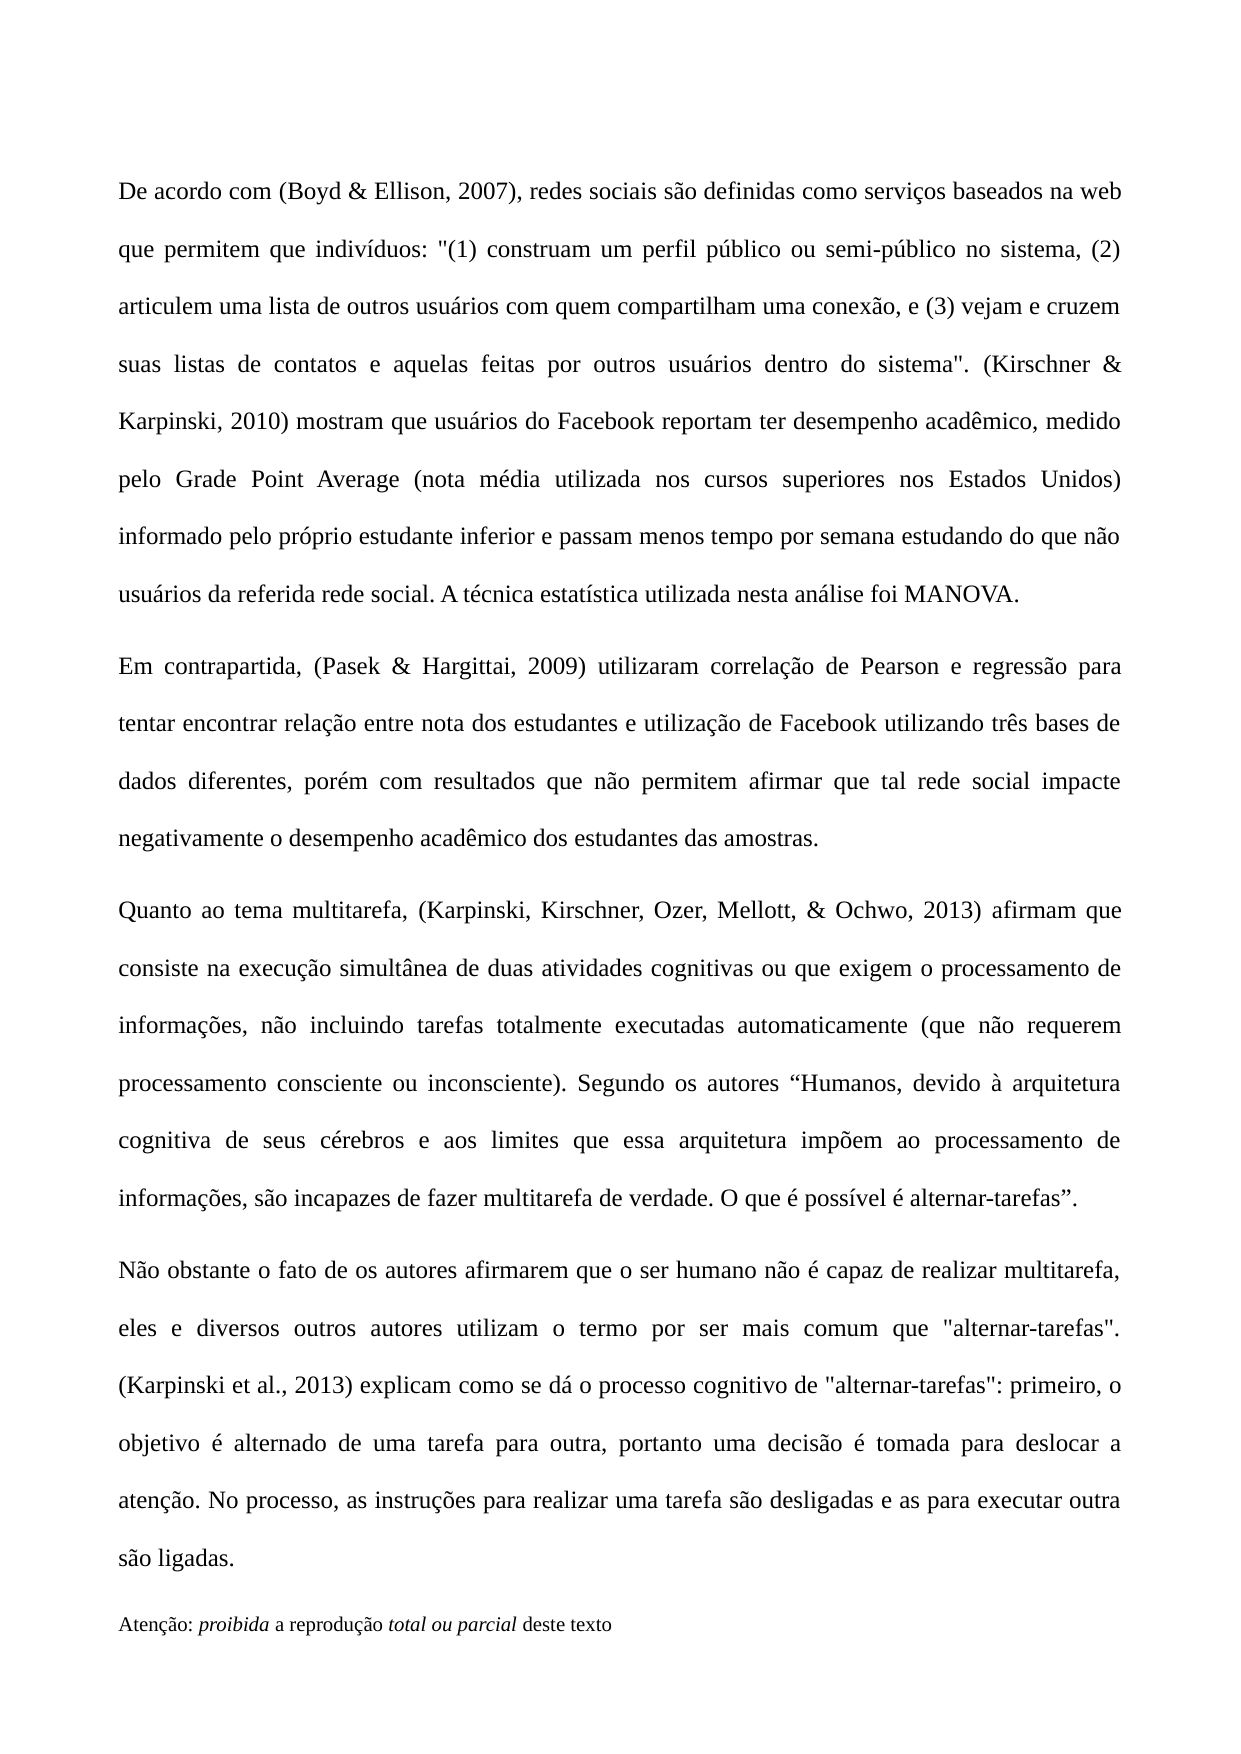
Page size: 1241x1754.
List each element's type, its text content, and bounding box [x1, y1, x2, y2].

text De acordo com (Boyd & Ellison, 2007), redes sociais são definidas como serviços baseados na web que permitem que indivíduos: "(1) construam um perfil público ou semi-público no sistema, (2) articulem uma lista de outros usuários com quem compartilham uma conexão, e (3) vejam e cruzem suas listas de contatos e aquelas feitas por outros usuários dentro do sistema". (Kirschner & Karpinski, 2010) mostram que usuários do Facebook reportam ter desempenho acadêmico, medido pelo Grade Point Average (nota média utilizada nos cursos superiores nos Estados Unidos) informado pelo próprio estudante inferior e passam menos tempo por semana estudando do que não usuários da referida rede social. A técnica estatística utilizada nesta análise foi MANOVA. [118, 176, 1122, 608]
text Em contrapartida, (Pasek & Hargittai, 2009) utilizaram correlação de Pearson e regressão para tentar encontrar relação entre nota dos estudantes e utilização de Facebook utilizando três bases de dados diferentes, porém com resultados que não permitem afirmar que tal rede social impacte negativamente o desempenho acadêmico dos estudantes das amostras. [118, 651, 1122, 852]
text Quanto ao tema multitarefa, (Karpinski, Kirschner, Ozer, Mellott, & Ochwo, 2013) afirmam que consiste na execução simultânea de duas atividades cognitivas ou que exigem o processamento de informações, não incluindo tarefas totalmente executadas automaticamente (que não requerem processamento consciente ou inconsciente). Segundo os autores “Humanos, devido à arquitetura cognitiva de seus cérebros e aos limites que essa arquitetura impõem ao processamento de informações, são incapazes de fazer multitarefa de verdade. O que é possível é alternar-tarefas”. [118, 896, 1122, 1212]
text Não obstante o fato de os autores afirmarem que o ser humano não é capaz de realizar multitarefa, eles e diversos outros autores utilizam o termo por ser mais comum que "alternar-tarefas". (Karpinski et al., 2013) explicam como se dá o processo cognitivo de "alternar-tarefas": primeiro, o objetivo é alternado de uma tarefa para outra, portanto uma decisão é tomada para deslocar a atenção. No processo, as instruções para realizar uma tarefa são desligadas e as para executar outra são ligadas. [118, 1255, 1122, 1571]
